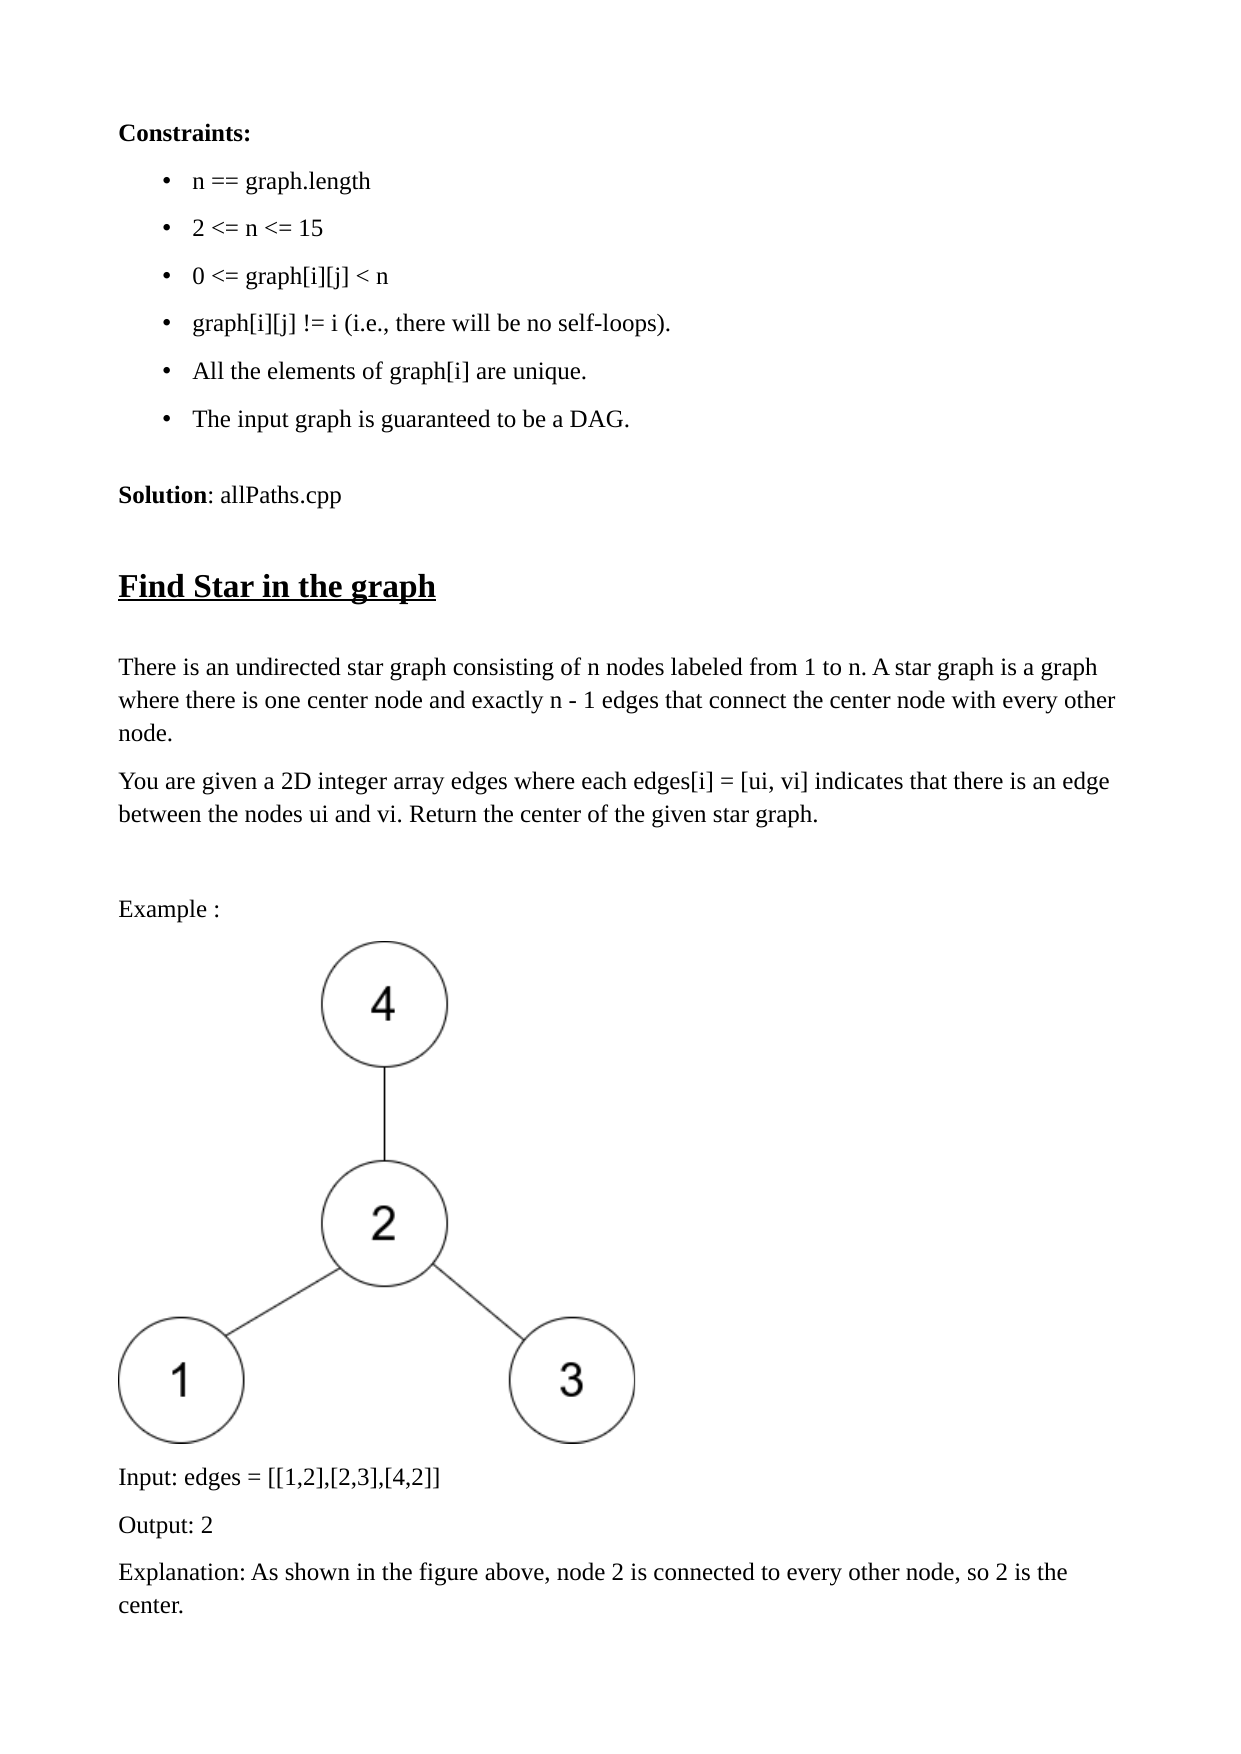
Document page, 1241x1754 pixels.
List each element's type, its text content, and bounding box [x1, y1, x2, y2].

list 0 <= graph[i][j] < n [162, 261, 1122, 290]
text You are given a 2D integer array edges where each edges[i] = [ui, vi] indicates that there is an edge between the nodes ui and vi. Return the center of the given star graph. [118, 766, 1122, 828]
picture [118, 941, 636, 1444]
list The input graph is guaranteed to be a DAG. [162, 404, 1122, 432]
text Output: 2 [118, 1510, 1122, 1538]
text Explanation: As shown in the figure above, node 2 is connected to every other node, so 2 is the center. [118, 1557, 1122, 1619]
text Constraints: [118, 118, 1122, 147]
text Example : [118, 894, 1122, 923]
list 2 <= n <= 15 [162, 213, 1122, 242]
text Solution: allPaths.cpp [118, 480, 1122, 509]
text There is an undirected star graph consisting of n nodes labeled from 1 to n. A star graph is a graph where there is one center node and exactly n - 1 edges that connect the center node with every other node. [118, 652, 1122, 747]
list graph[i][j] != i (i.e., there will be no self-loops). [162, 308, 1122, 337]
text Find Star in the graph [118, 566, 1122, 605]
list n == graph.length [162, 166, 1122, 194]
list All the elements of graph[i] are unique. [162, 356, 1122, 385]
text Input: edges = [[1,2],[2,3],[4,2]] [118, 1462, 1122, 1491]
